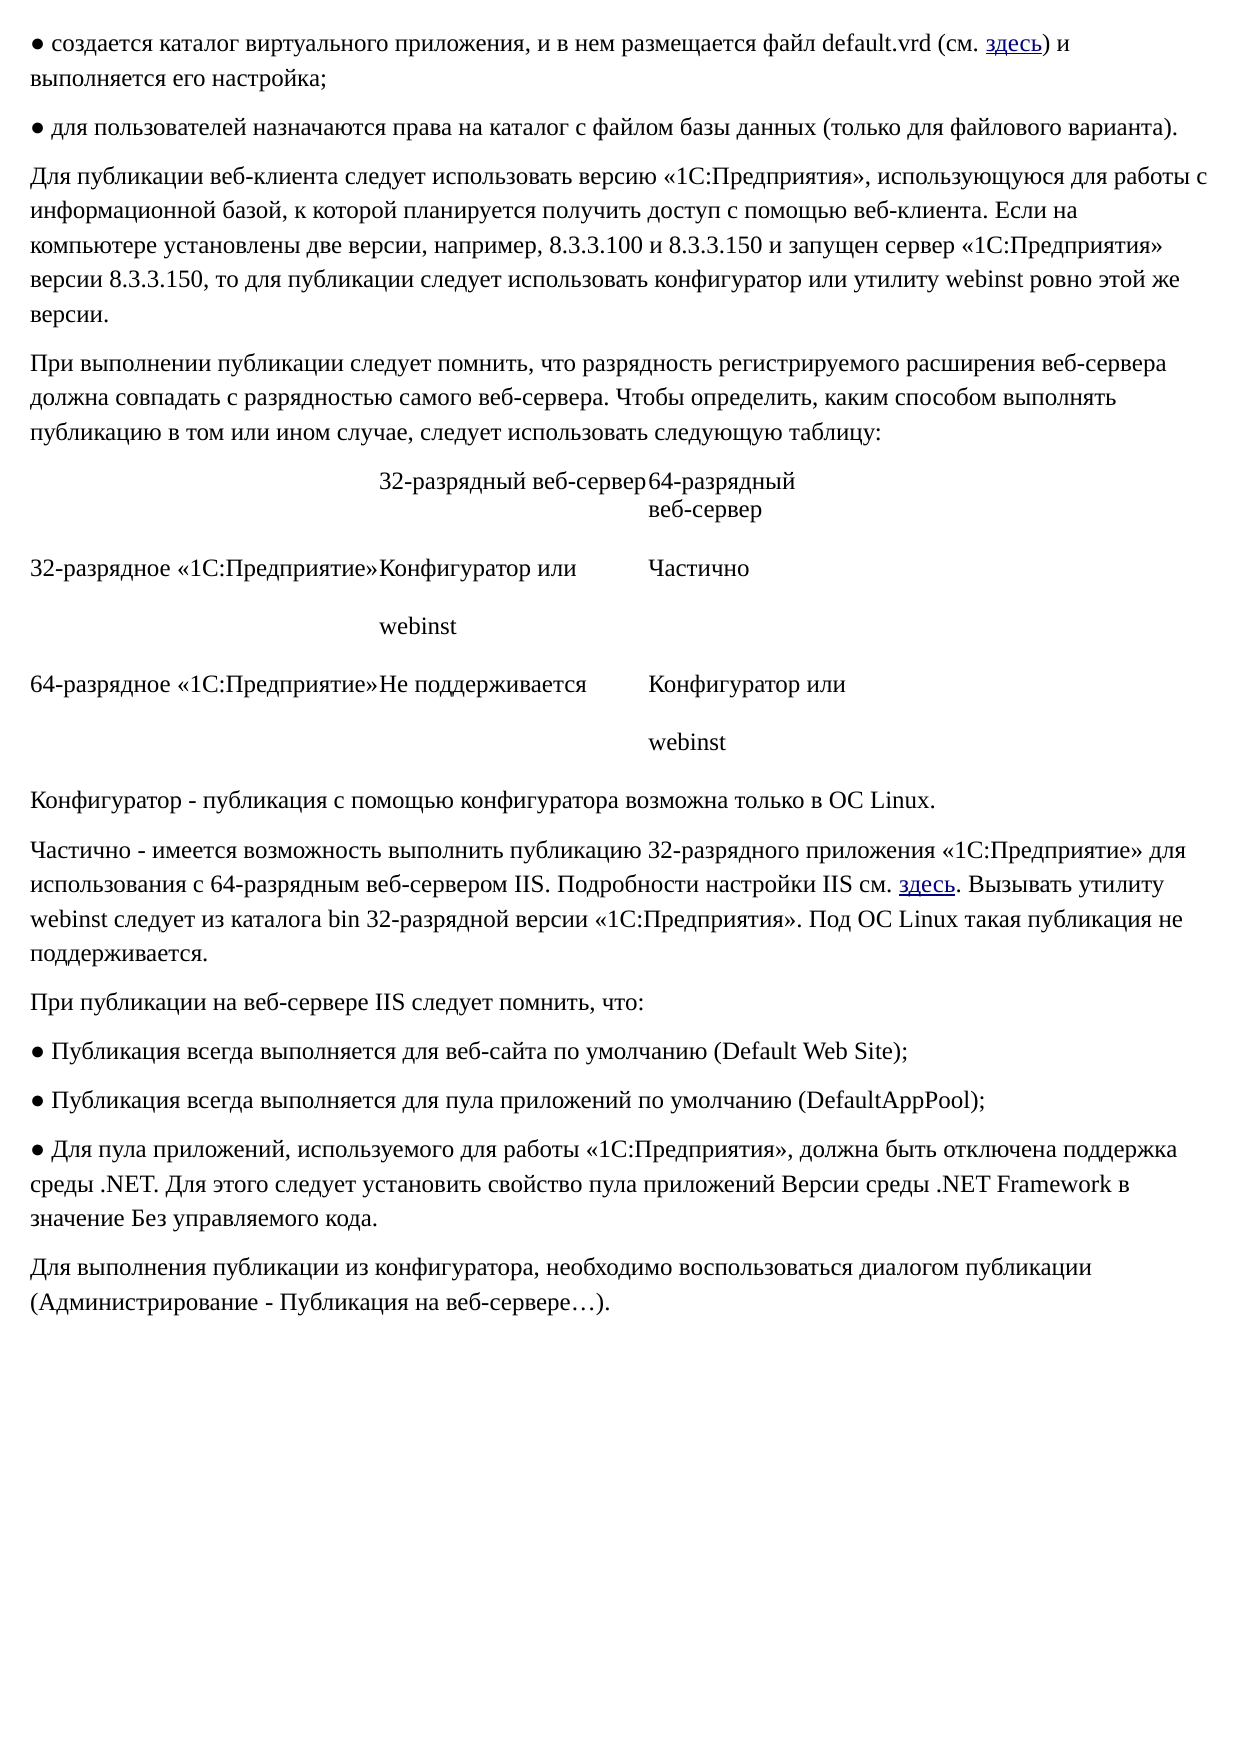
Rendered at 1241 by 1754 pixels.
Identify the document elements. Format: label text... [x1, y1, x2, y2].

table_cell Не поддерживается [379, 669, 648, 786]
text ● для пользователей назначаются права на каталог с файлом базы данных (только для файлового варианта). [30, 112, 1211, 140]
text ● Публикация всегда выполняется для пула приложений по умолчанию (DefaultAppPool); [30, 1085, 1211, 1114]
table_header 64-разрядный веб-сервер [648, 466, 848, 553]
text Конфигуратор ‑ публикация с помощью конфигуратора возможна только в ОС Linux. [30, 786, 1211, 814]
table_cell 64-разрядное «1С:Предприятие» [30, 669, 379, 786]
text ● Для пула приложений, используемого для работы «1С:Предприятия», должна быть отключена поддержка среды .NET. Для этого следует установить свойство пула приложений Версии среды .NET Framework в значение Без управляемого кода. [30, 1134, 1211, 1232]
table_header 32-разрядный веб-сервер [379, 466, 648, 553]
text ● Публикация всегда выполняется для веб-сайта по умолчанию (Default Web Site); [30, 1036, 1211, 1065]
text При выполнении публикации следует помнить, что разрядность регистрируемого расширения веб-сервера должна совпадать с разрядностью самого веб-сервера. Чтобы определить, каким способом выполнять публикацию в том или ином случае, следует использовать следующую таблицу: [30, 348, 1211, 445]
text При публикации на веб-сервере IIS следует помнить, что: [30, 987, 1211, 1016]
text Для публикации веб-клиента следует использовать версию «1С:Предприятия», использующуюся для работы с информационной базой, к которой планируется получить доступ с помощью веб-клиента. Если на компьютере установлены две версии, например, 8.3.3.100 и 8.3.3.150 и запущен сервер «1С:Предприятия» версии 8.3.3.150, то для публикации следует использовать конфигуратор или утилиту webinst ровно этой же версии. [30, 161, 1211, 327]
table_cell Конфигуратор или webinst [648, 669, 848, 786]
text Для выполнения публикации из конфигуратора, необходимо воспользоваться диалогом публикации (Администрирование ‑ Публикация на веб-сервере…). [30, 1252, 1211, 1316]
text ● создается каталог виртуального приложения, и в нем размещается файл default.vrd (см. здесь) и выполняется его настройка; [30, 28, 1211, 91]
text Частично ‑ имеется возможность выполнить публикацию 32-разрядного приложения «1С:Предприятие» для использования с 64-разрядным веб-сервером IIS. Подробности настройки IIS см. здесь. Вызывать утилиту webinst следует из каталога bin 32-разрядной версии «1С:Предприятия». Под ОС Linux такая публикация не поддерживается. [30, 835, 1211, 967]
table_cell Конфигуратор или webinst [379, 553, 648, 669]
table_cell Частично [648, 553, 848, 669]
table_cell 32-разрядное «1С:Предприятие» [30, 553, 379, 669]
table_header [30, 466, 379, 553]
